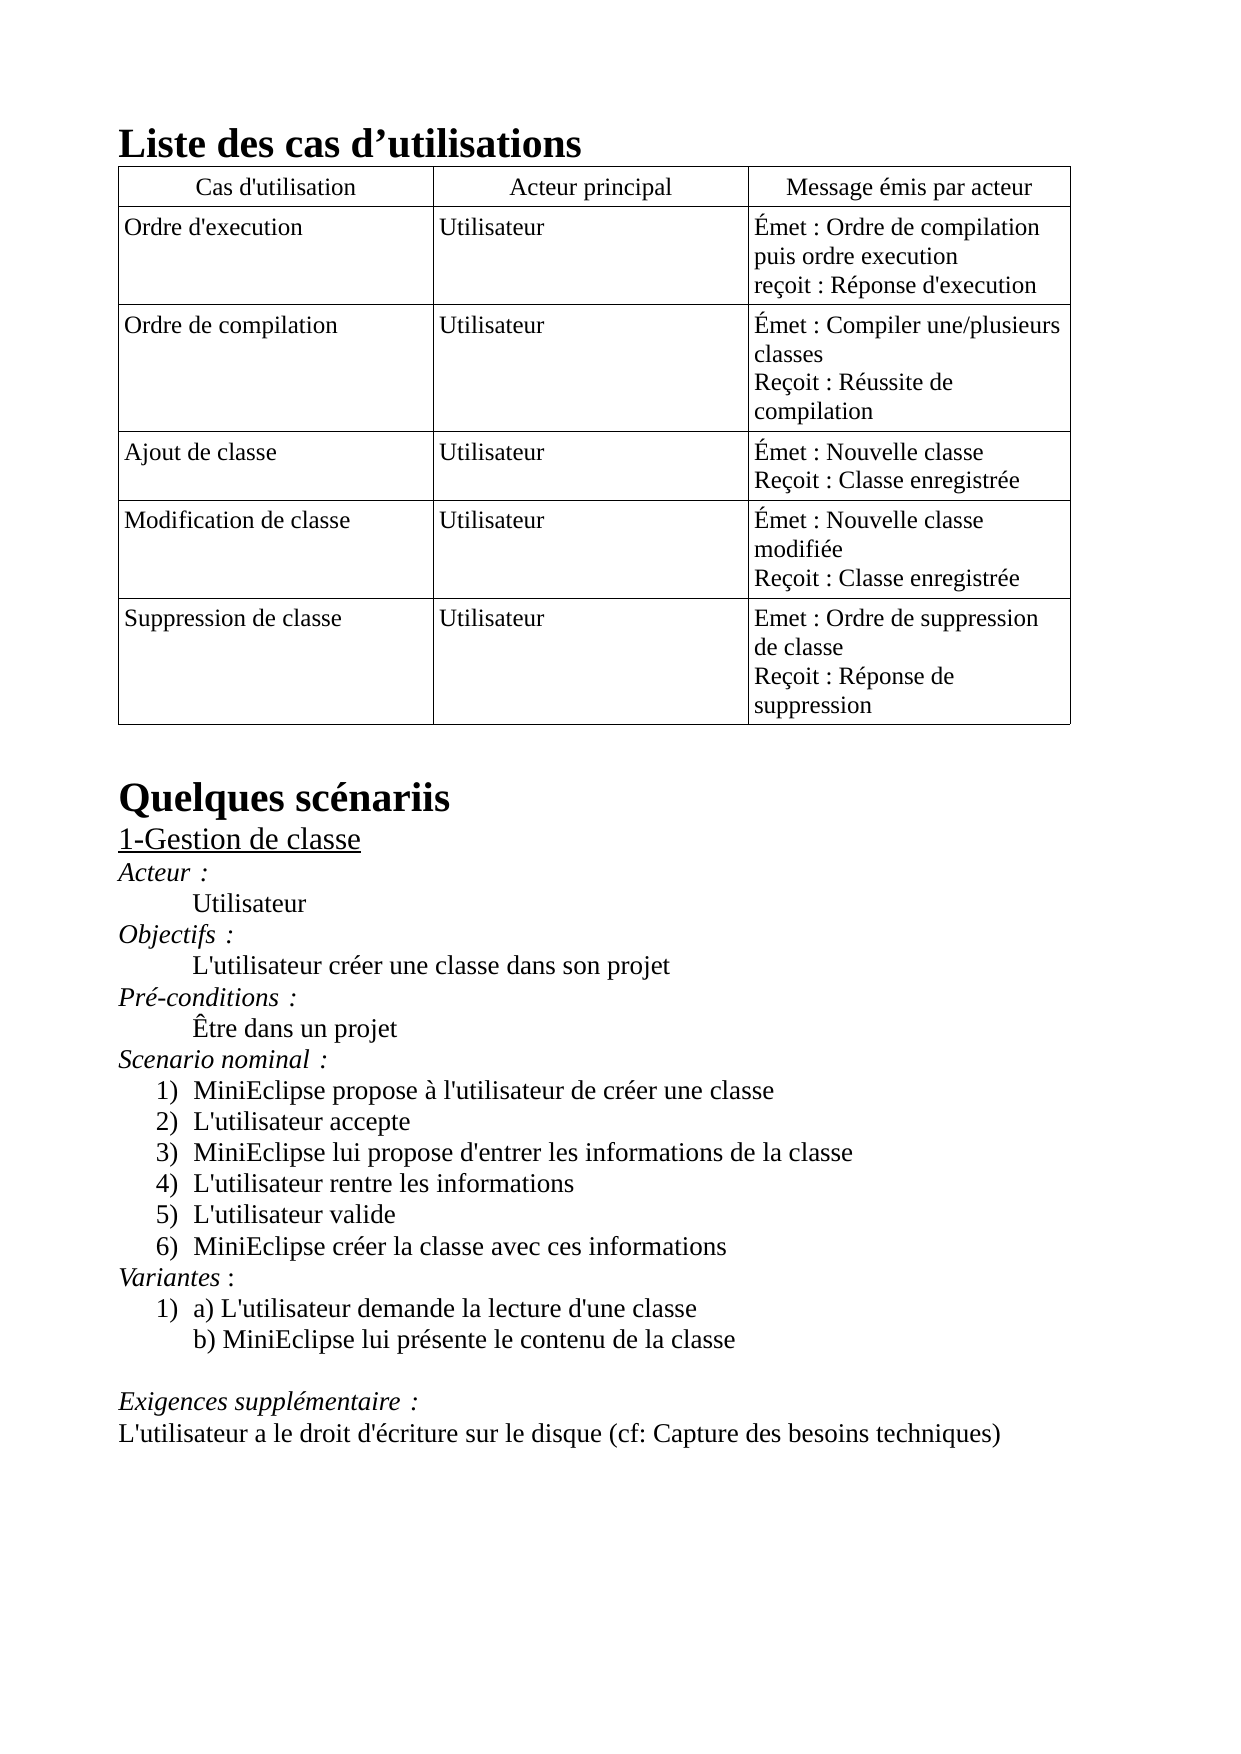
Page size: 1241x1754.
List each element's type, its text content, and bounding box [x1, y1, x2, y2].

list MiniEclipse créer la classe avec ces informations [156, 1230, 1122, 1261]
table_cell Émet : Compiler une/plusieurs classes Reçoit : Réussite de compilation [749, 305, 1070, 431]
table_cell Utilisateur [434, 207, 748, 304]
table_cell Modification de classe [119, 501, 433, 598]
list b) MiniEclipse lui présente le contenu de la classe [156, 1323, 1122, 1354]
text 1-Gestion de classe [118, 820, 1122, 856]
table_cell Émet : Nouvelle classe modifiée Reçoit : Classe enregistrée [749, 501, 1070, 598]
list L'utilisateur rentre les informations [156, 1167, 1122, 1199]
list a) L'utilisateur demande la lecture d'une classe [156, 1292, 1122, 1323]
table_cell Émet : Nouvelle classe Reçoit : Classe enregistrée [749, 432, 1070, 500]
table_cell Ordre de compilation [119, 305, 433, 431]
text L'utilisateur a le droit d'écriture sur le disque (cf: Capture des besoins techniques) [118, 1417, 1122, 1448]
table_cell Utilisateur [434, 305, 748, 431]
text Acteur : [118, 856, 1122, 887]
text Exigences supplémentaire : [118, 1386, 1122, 1417]
text L'utilisateur créer une classe dans son projet [118, 949, 1122, 981]
table_cell Ajout de classe [119, 432, 433, 500]
table_cell Utilisateur [434, 599, 748, 724]
table_cell Emet : Ordre de suppression de classe Reçoit : Réponse de suppression [749, 599, 1070, 724]
table_header Cas d'utilisation [119, 167, 433, 206]
table_header Message émis par acteur [749, 167, 1070, 206]
list MiniEclipse lui propose d'entrer les informations de la classe [156, 1136, 1122, 1167]
table_cell Émet : Ordre de compilation puis ordre execution reçoit : Réponse d'execution [749, 207, 1070, 304]
text Variantes : [118, 1261, 1122, 1292]
text Liste des cas d’utilisations [118, 118, 1122, 166]
table_header Acteur principal [434, 167, 748, 206]
list L'utilisateur valide [156, 1199, 1122, 1230]
text Pré-conditions : [118, 981, 1122, 1012]
text Utilisateur [118, 887, 1122, 918]
table_cell Suppression de classe [119, 599, 433, 724]
text Quelques scénariis [118, 772, 1122, 820]
list L'utilisateur accepte [156, 1105, 1122, 1136]
text Objectifs : [118, 918, 1122, 949]
list MiniEclipse propose à l'utilisateur de créer une classe [156, 1074, 1122, 1105]
table_cell Utilisateur [434, 501, 748, 598]
table_cell Utilisateur [434, 432, 748, 500]
text Être dans un projet [118, 1012, 1122, 1043]
table_cell Ordre d'execution [119, 207, 433, 304]
text Scenario nominal : [118, 1043, 1122, 1074]
